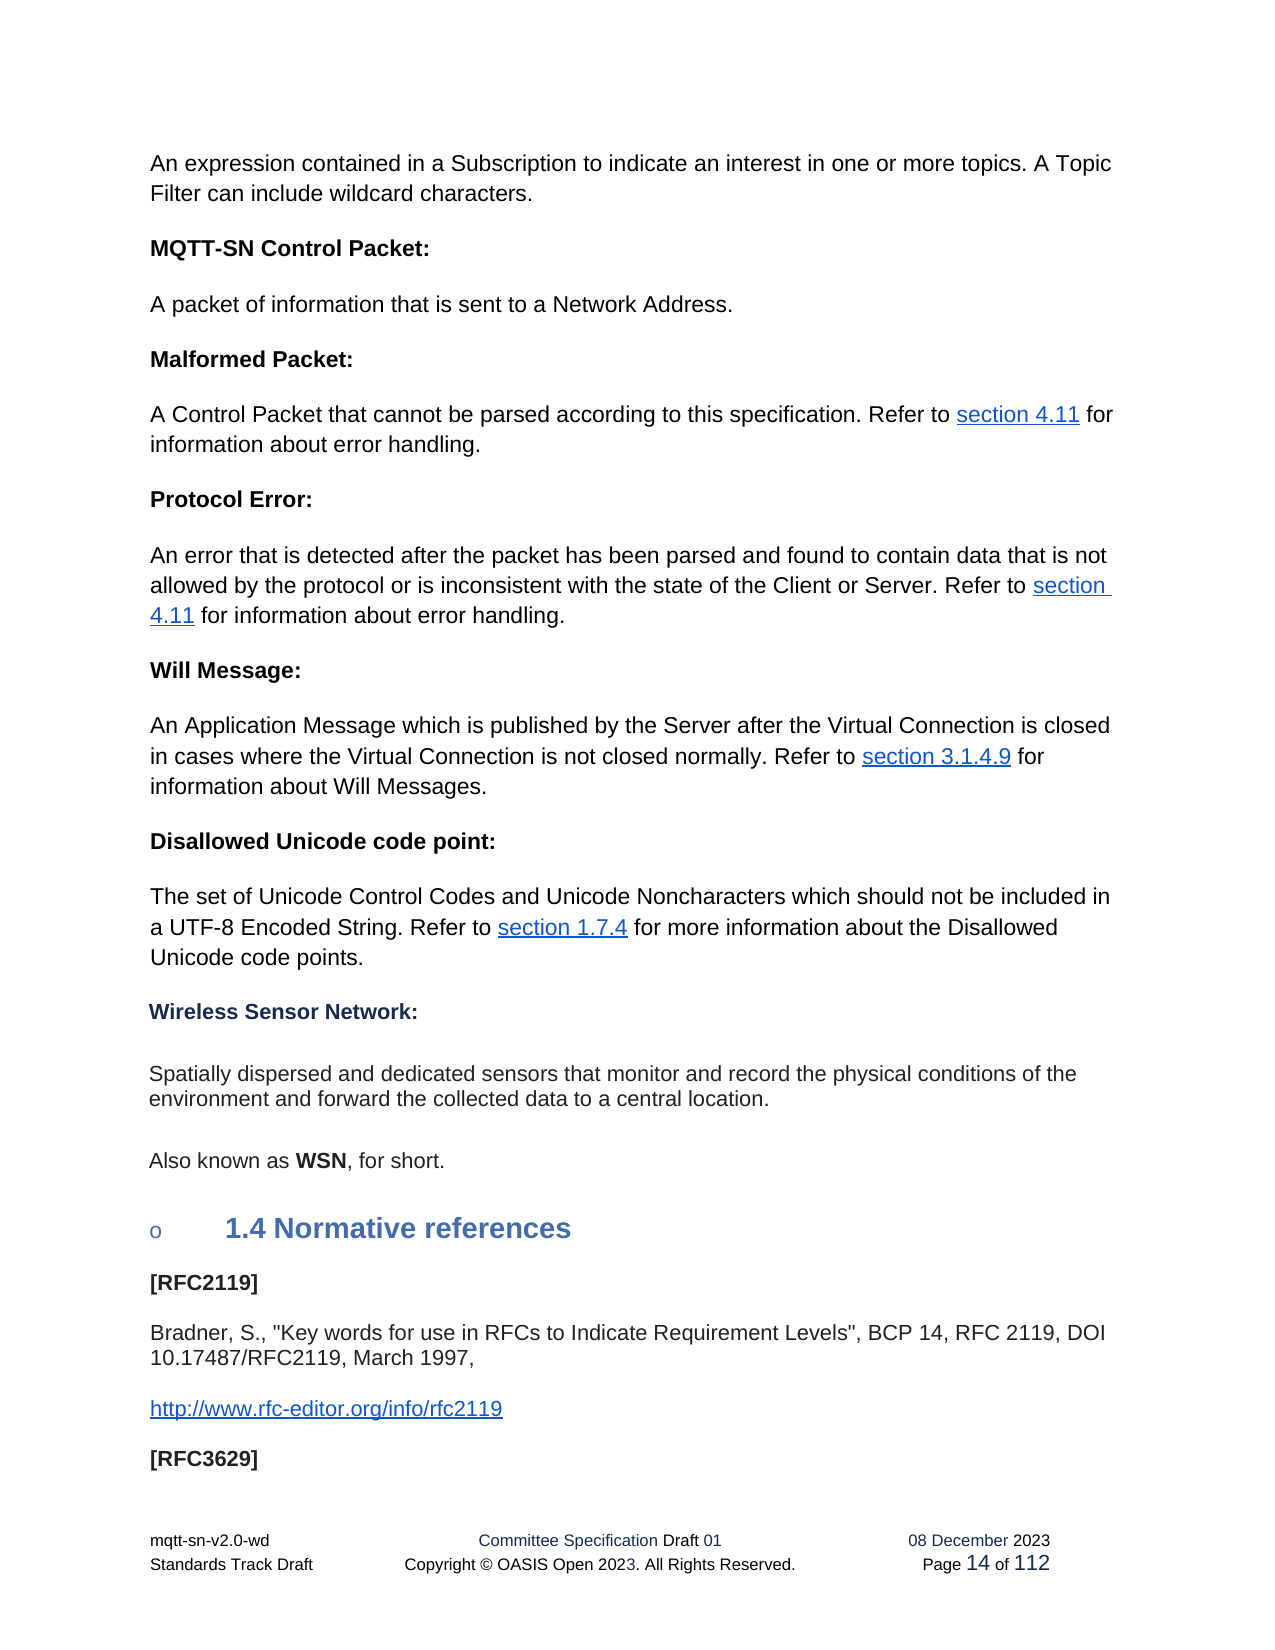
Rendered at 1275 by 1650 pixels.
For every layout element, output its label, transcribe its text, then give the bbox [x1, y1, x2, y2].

text [RFC3629] [150, 1446, 1125, 1471]
text Spatially dispersed and dedicated sensors that monitor and record the physical conditions of the environment and forward the collected data to a central location. [148, 1061, 1124, 1111]
text Malformed Packet: [150, 346, 1125, 372]
text An error that is detected after the packet has been parsed and found to contain data that is not allowed by the protocol or is inconsistent with the state of the Client or Server. Refer to section 4.11 for information about error handling. [150, 542, 1125, 628]
text The set of Unicode Control Codes and Unicode Noncharacters which should not be included in a UTF-8 Encoded String. Refer to section 1.7.4 for more information about the Disallowed Unicode code points. [150, 883, 1125, 970]
text Wireless Sensor Network: [148, 999, 1124, 1024]
text An expression contained in a Subscription to indicate an interest in one or more topics. A Topic Filter can include wildcard characters. [150, 150, 1125, 207]
text http://www.rfc-editor.org/info/rfc2119 [150, 1396, 1125, 1421]
text Also known as WSN, for short. [148, 1148, 1124, 1173]
text A Control Packet that cannot be parsed according to this specification. Refer to section 4.11 for information about error handling. [150, 401, 1125, 458]
text Disallowed Unicode code point: [150, 828, 1125, 854]
text MQTT-SN Control Packet: [150, 235, 1125, 262]
text Bradner, S., "Key words for use in RFCs to Indicate Requirement Levels", BCP 14, RFC 2119, DOI 10.17487/RFC2119, March 1997, [150, 1320, 1125, 1371]
text A packet of information that is sent to a Network Address. [150, 291, 1125, 317]
text [RFC2119] [150, 1270, 1125, 1295]
text Protocol Error: [150, 486, 1125, 513]
text Will Message: [150, 657, 1125, 684]
text An Application Message which is published by the Server after the Virtual Connection is closed in cases where the Virtual Connection is not closed normally. Refer to section 3.1.4.9 for information about Will Messages. [150, 712, 1125, 799]
subtitle 1.4 Normative references [148, 1211, 1124, 1245]
